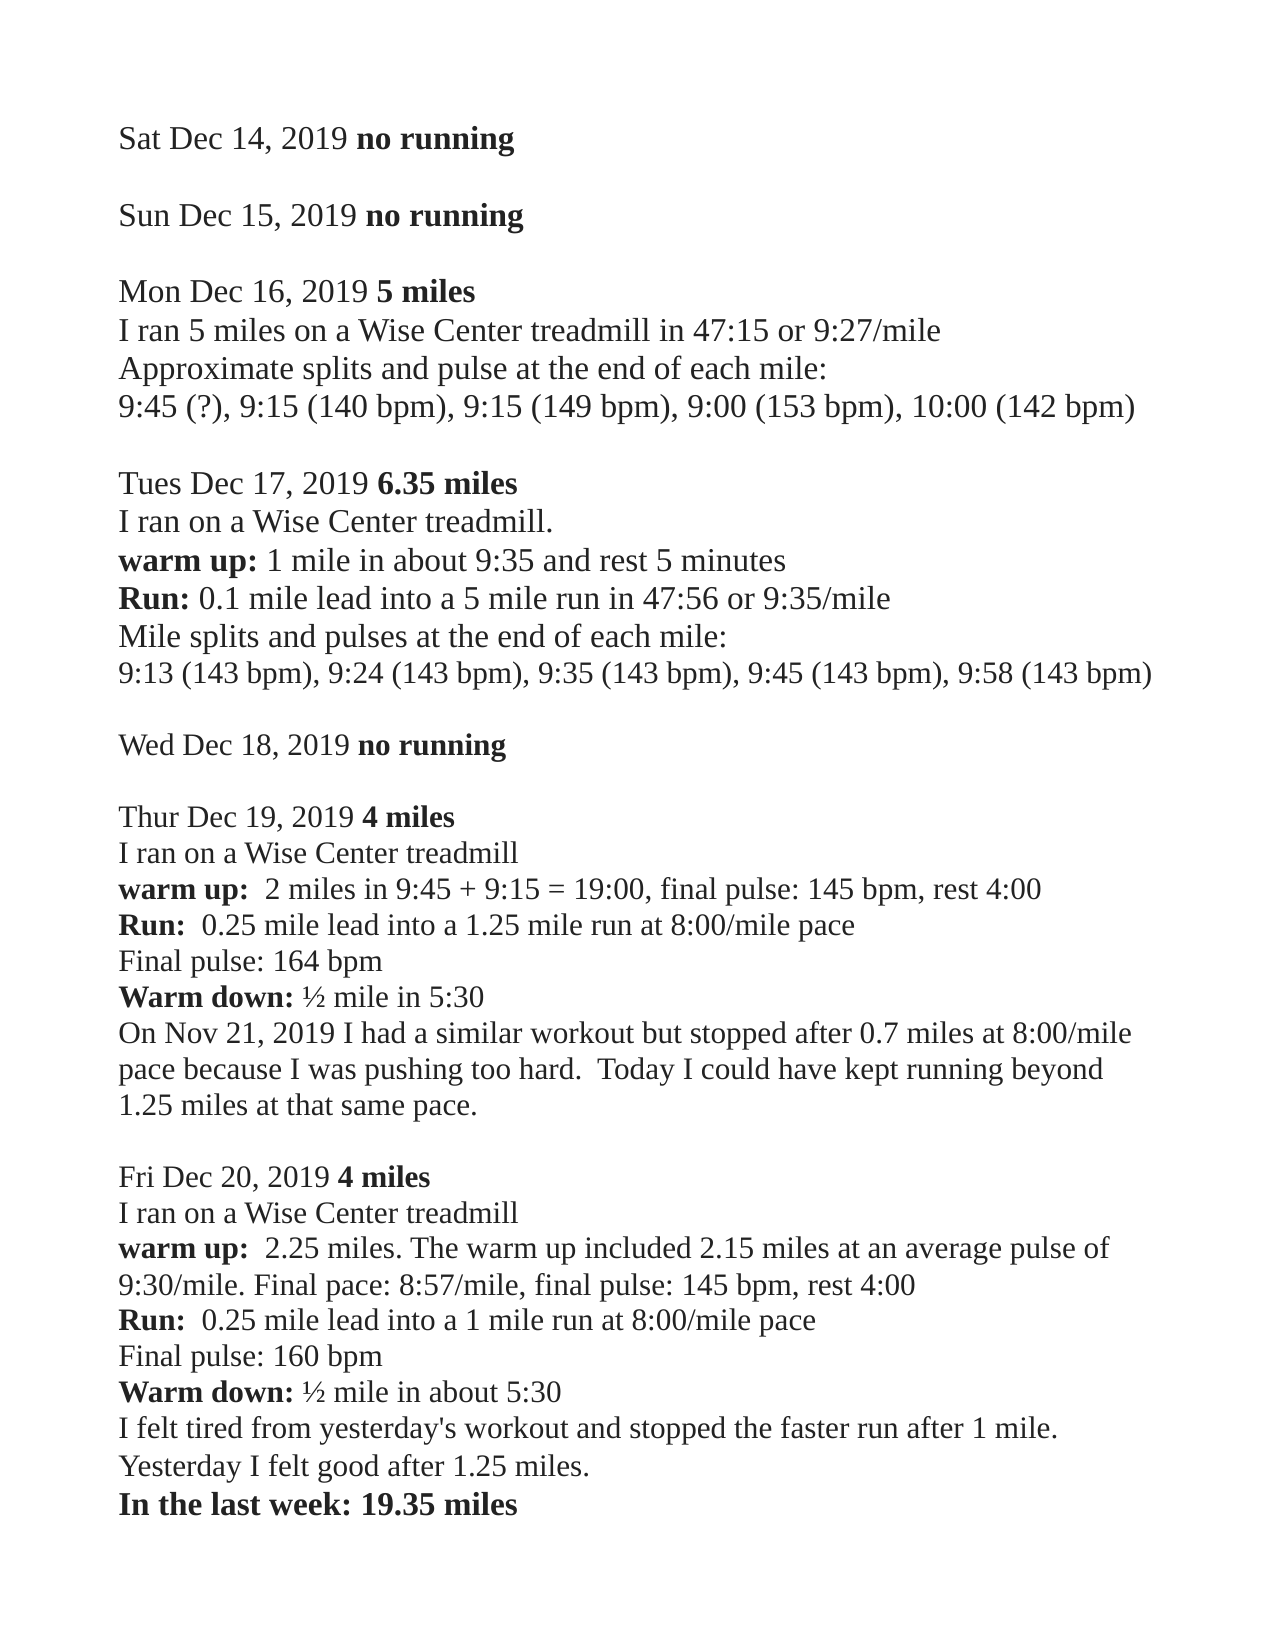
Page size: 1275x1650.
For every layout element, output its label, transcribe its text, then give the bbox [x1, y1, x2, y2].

text I ran on a Wise Center treadmill [118, 1194, 1161, 1230]
text Sat Dec 14, 2019 no running [118, 118, 1161, 156]
text Fri Dec 20, 2019 4 miles [118, 1158, 1161, 1194]
text I ran on a Wise Center treadmill. [118, 501, 1161, 540]
text Warm down: ½ mile in 5:30 [118, 978, 1161, 1014]
text Tues Dec 17, 2019 6.35 miles [118, 463, 1161, 501]
text Run: 0.1 mile lead into a 5 mile run in 47:56 or 9:35/mile [118, 578, 1161, 616]
text Run: 0.25 mile lead into a 1 mile run at 8:00/mile pace [118, 1302, 1161, 1338]
text Final pulse: 164 bpm [118, 942, 1161, 978]
text Approximate splits and pulse at the end of each mile: [118, 348, 1161, 386]
text 9:45 (?), 9:15 (140 bpm), 9:15 (149 bpm), 9:00 (153 bpm), 10:00 (142 bpm) [118, 386, 1161, 425]
text Thur Dec 19, 2019 4 miles [118, 798, 1161, 834]
text Mon Dec 16, 2019 5 miles [118, 271, 1161, 310]
text 9:13 (143 bpm), 9:24 (143 bpm), 9:35 (143 bpm), 9:45 (143 bpm), 9:58 (143 bpm) [118, 655, 1161, 691]
text On Nov 21, 2019 I had a similar workout but stopped after 0.7 miles at 8:00/mile pace because I was pushing too hard. Today I could have kept running beyond 1.25 miles at that same pace. [118, 1014, 1161, 1122]
text warm up: 2.25 miles. The warm up included 2.15 miles at an average pulse of 9:30/mile. Final pace: 8:57/mile, final pulse: 145 bpm, rest 4:00 [118, 1230, 1161, 1302]
text I felt tired from yesterday's workout and stopped the faster run after 1 mile. Yesterday I felt good after 1.25 miles. [118, 1409, 1161, 1484]
text Run: 0.25 mile lead into a 1.25 mile run at 8:00/mile pace [118, 906, 1161, 942]
text Wed Dec 18, 2019 no running [118, 727, 1161, 763]
text Sun Dec 15, 2019 no running [118, 195, 1161, 233]
text I ran 5 miles on a Wise Center treadmill in 47:15 or 9:27/mile [118, 310, 1161, 348]
text In the last week: 19.35 miles [118, 1484, 1161, 1522]
text Mile splits and pulses at the end of each mile: [118, 616, 1161, 655]
text Warm down: ½ mile in about 5:30 [118, 1373, 1161, 1409]
text I ran on a Wise Center treadmill [118, 834, 1161, 870]
text warm up: 2 miles in 9:45 + 9:15 = 19:00, final pulse: 145 bpm, rest 4:00 [118, 870, 1161, 906]
text warm up: 1 mile in about 9:35 and rest 5 minutes [118, 540, 1161, 578]
text Final pulse: 160 bpm [118, 1338, 1161, 1373]
